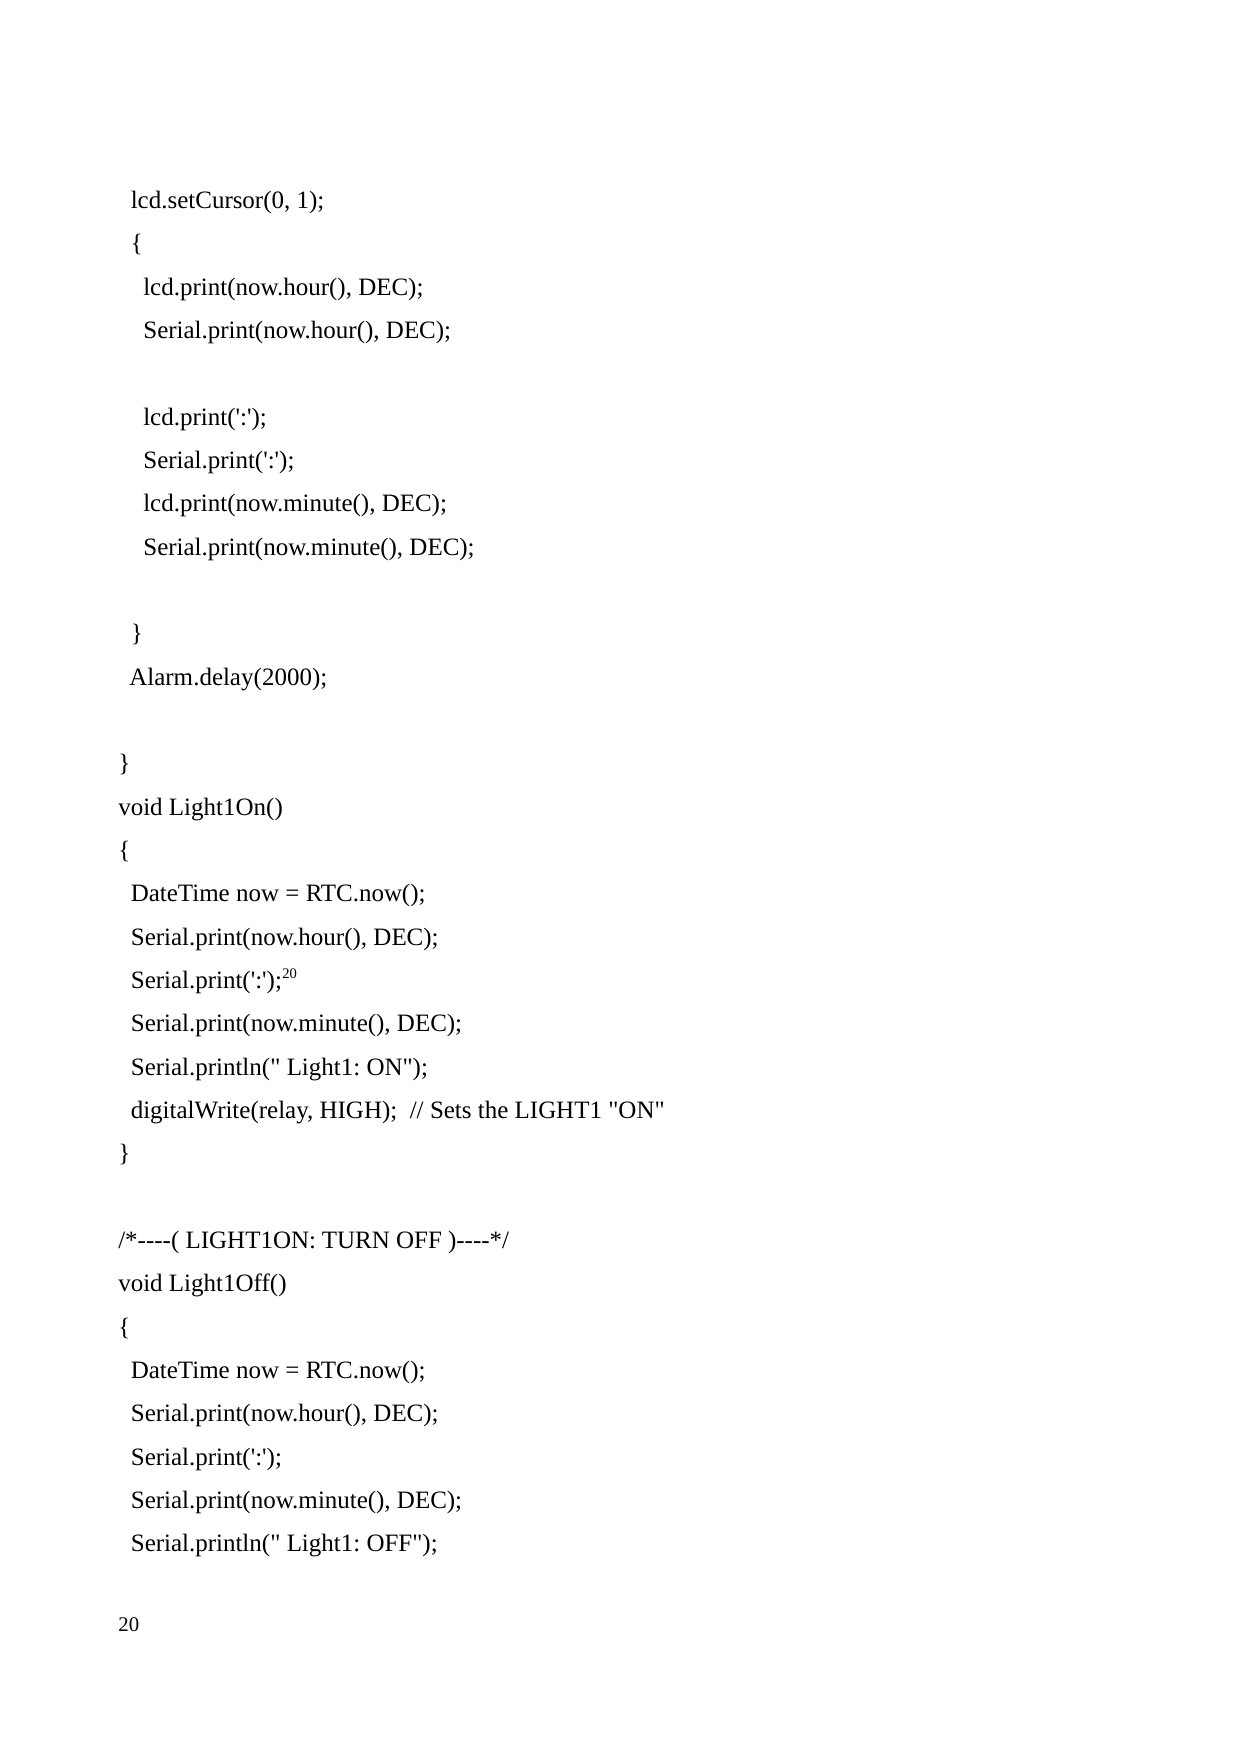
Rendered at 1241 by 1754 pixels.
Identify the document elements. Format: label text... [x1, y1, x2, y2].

text void Light1Off() [118, 1268, 1122, 1297]
text Serial.print(now.hour(), DEC); [118, 1398, 1122, 1427]
text Serial.println(" Light1: ON"); [118, 1052, 1122, 1081]
text } [118, 1138, 1122, 1167]
text void Light1On() [118, 792, 1122, 821]
text DateTime now = RTC.now(); [118, 878, 1122, 907]
text } [118, 748, 1122, 777]
text Serial.print(now.minute(), DEC); [118, 532, 1122, 561]
text /*----( LIGHT1ON: TURN OFF )----*/ [118, 1225, 1122, 1254]
text Serial.print(now.minute(), DEC); [118, 1008, 1122, 1037]
text Serial.print(':'); [118, 965, 1122, 994]
text lcd.print(now.minute(), DEC); [118, 488, 1122, 517]
text lcd.setCursor(0, 1); [118, 185, 1122, 214]
text { [118, 228, 1122, 257]
text digitalWrite(relay, HIGH); // Sets the LIGHT1 "ON" [118, 1095, 1122, 1124]
text Serial.print(now.hour(), DEC); [118, 315, 1122, 344]
text { [118, 1312, 1122, 1341]
text Serial.println(" Light1: OFF"); [118, 1528, 1122, 1557]
text Serial.print(now.minute(), DEC); [118, 1485, 1122, 1514]
text lcd.print(':'); [118, 402, 1122, 431]
text { [118, 835, 1122, 864]
text Serial.print(':'); [118, 445, 1122, 474]
text Alarm.delay(2000); [118, 662, 1122, 691]
text } [118, 618, 1122, 647]
text Serial.print(now.hour(), DEC); [118, 922, 1122, 951]
text lcd.print(now.hour(), DEC); [118, 272, 1122, 301]
text Serial.print(':'); [118, 1442, 1122, 1471]
text DateTime now = RTC.now(); [118, 1355, 1122, 1384]
